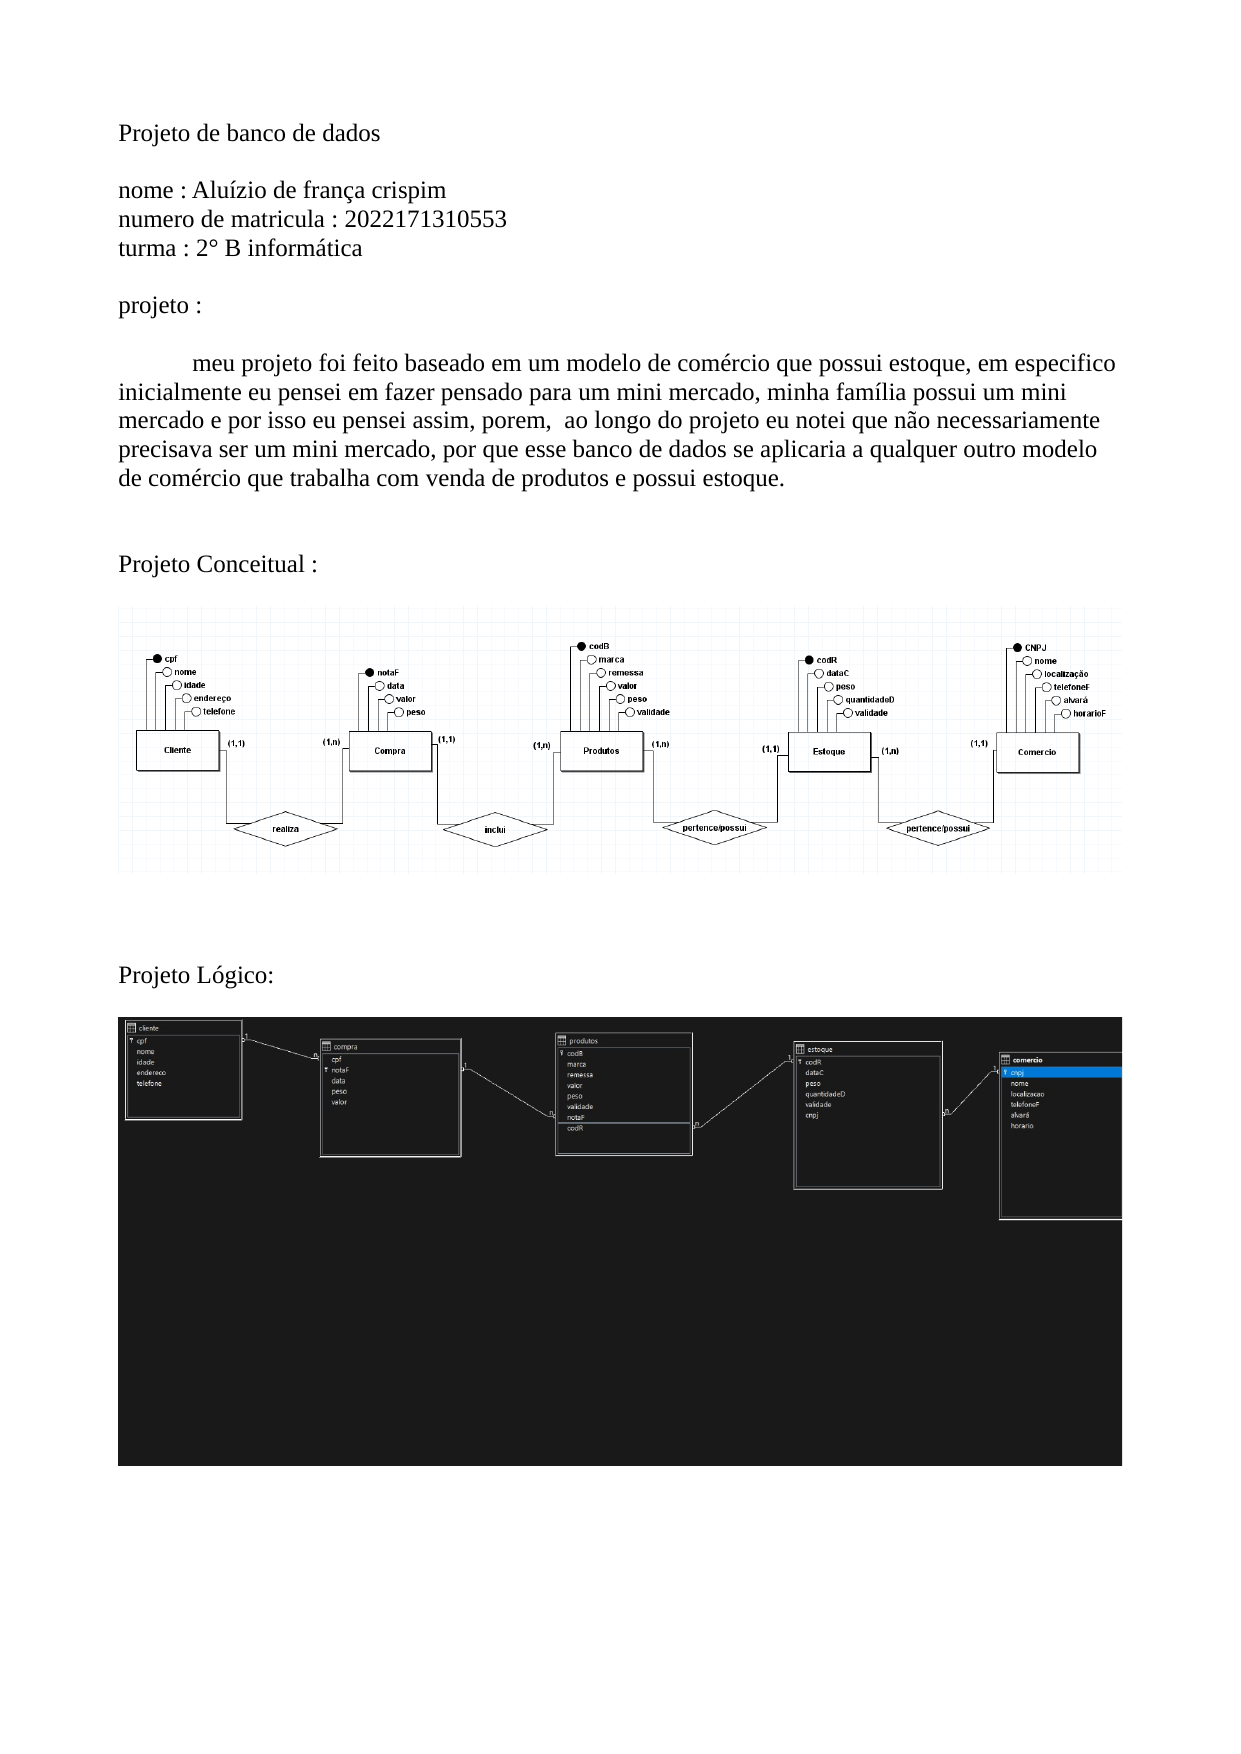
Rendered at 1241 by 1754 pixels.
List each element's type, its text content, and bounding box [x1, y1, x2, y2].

text Projeto Conceitual : [118, 549, 1122, 578]
text projeto : [118, 291, 1122, 319]
picture [118, 1017, 1123, 1466]
text Projeto de banco de dados [118, 118, 1122, 147]
text nome : Aluízio de frança crispim [118, 176, 1122, 204]
picture [118, 606, 1123, 874]
text Projeto Lógico: [118, 960, 1122, 988]
text turma : 2° B informática [118, 233, 1122, 262]
text numero de matricula : 2022171310553 [118, 204, 1122, 233]
text meu projeto foi feito baseado em um modelo de comércio que possui estoque, em especifico inicialmente eu pensei em fazer pensado para um mini mercado, minha família possui um mini mercado e por isso eu pensei assim, porem, ao longo do projeto eu notei que não necessariamente precisava ser um mini mercado, por que esse banco de dados se aplicaria a qualquer outro modelo de comércio que trabalha com venda de produtos e possui estoque. [118, 348, 1122, 492]
